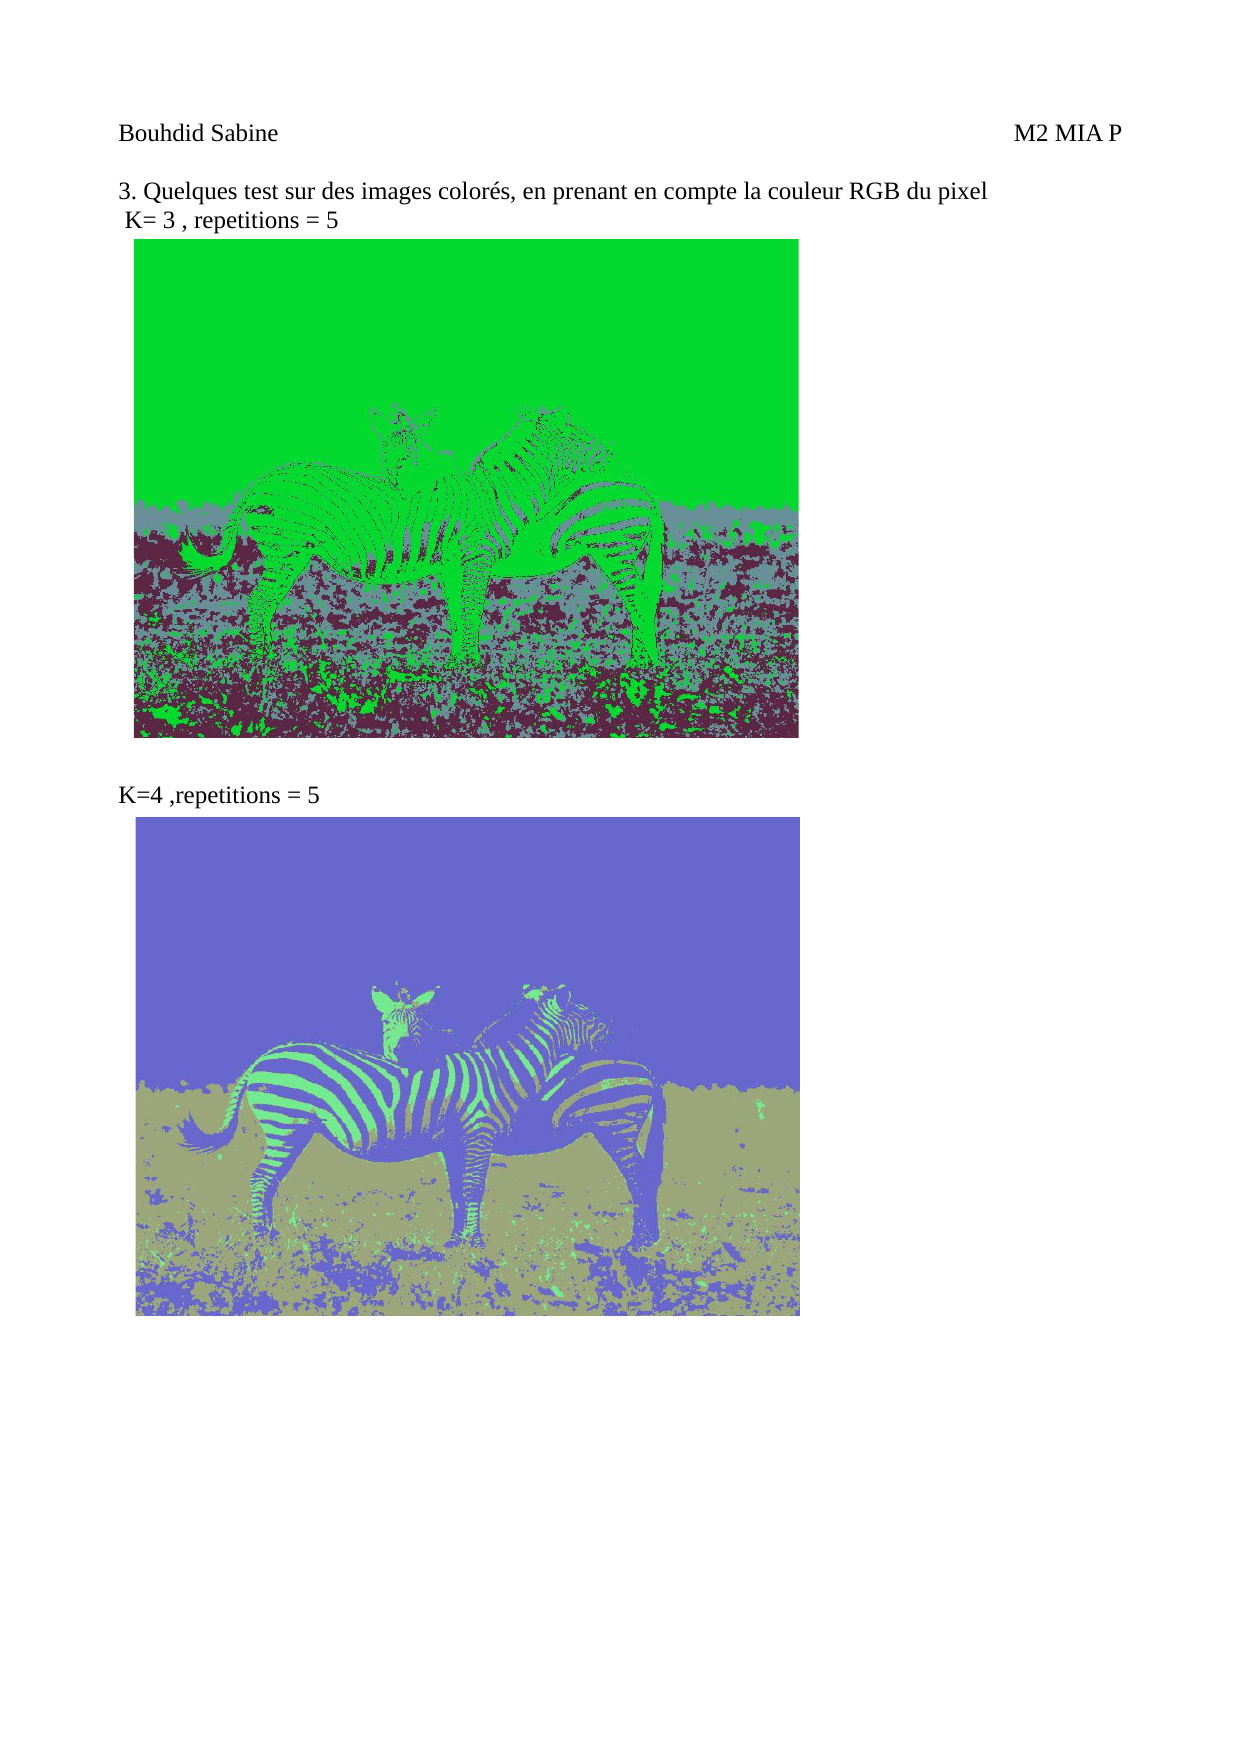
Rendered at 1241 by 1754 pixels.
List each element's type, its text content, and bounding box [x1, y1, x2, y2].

text K= 3 , repetitions = 5 [118, 205, 1122, 234]
picture [135, 817, 800, 1316]
text 3. Quelques test sur des images colorés, en prenant en compte la couleur RGB du pixel [118, 176, 1122, 205]
text K=4 ,repetitions = 5 [118, 780, 1122, 809]
picture [133, 239, 799, 738]
